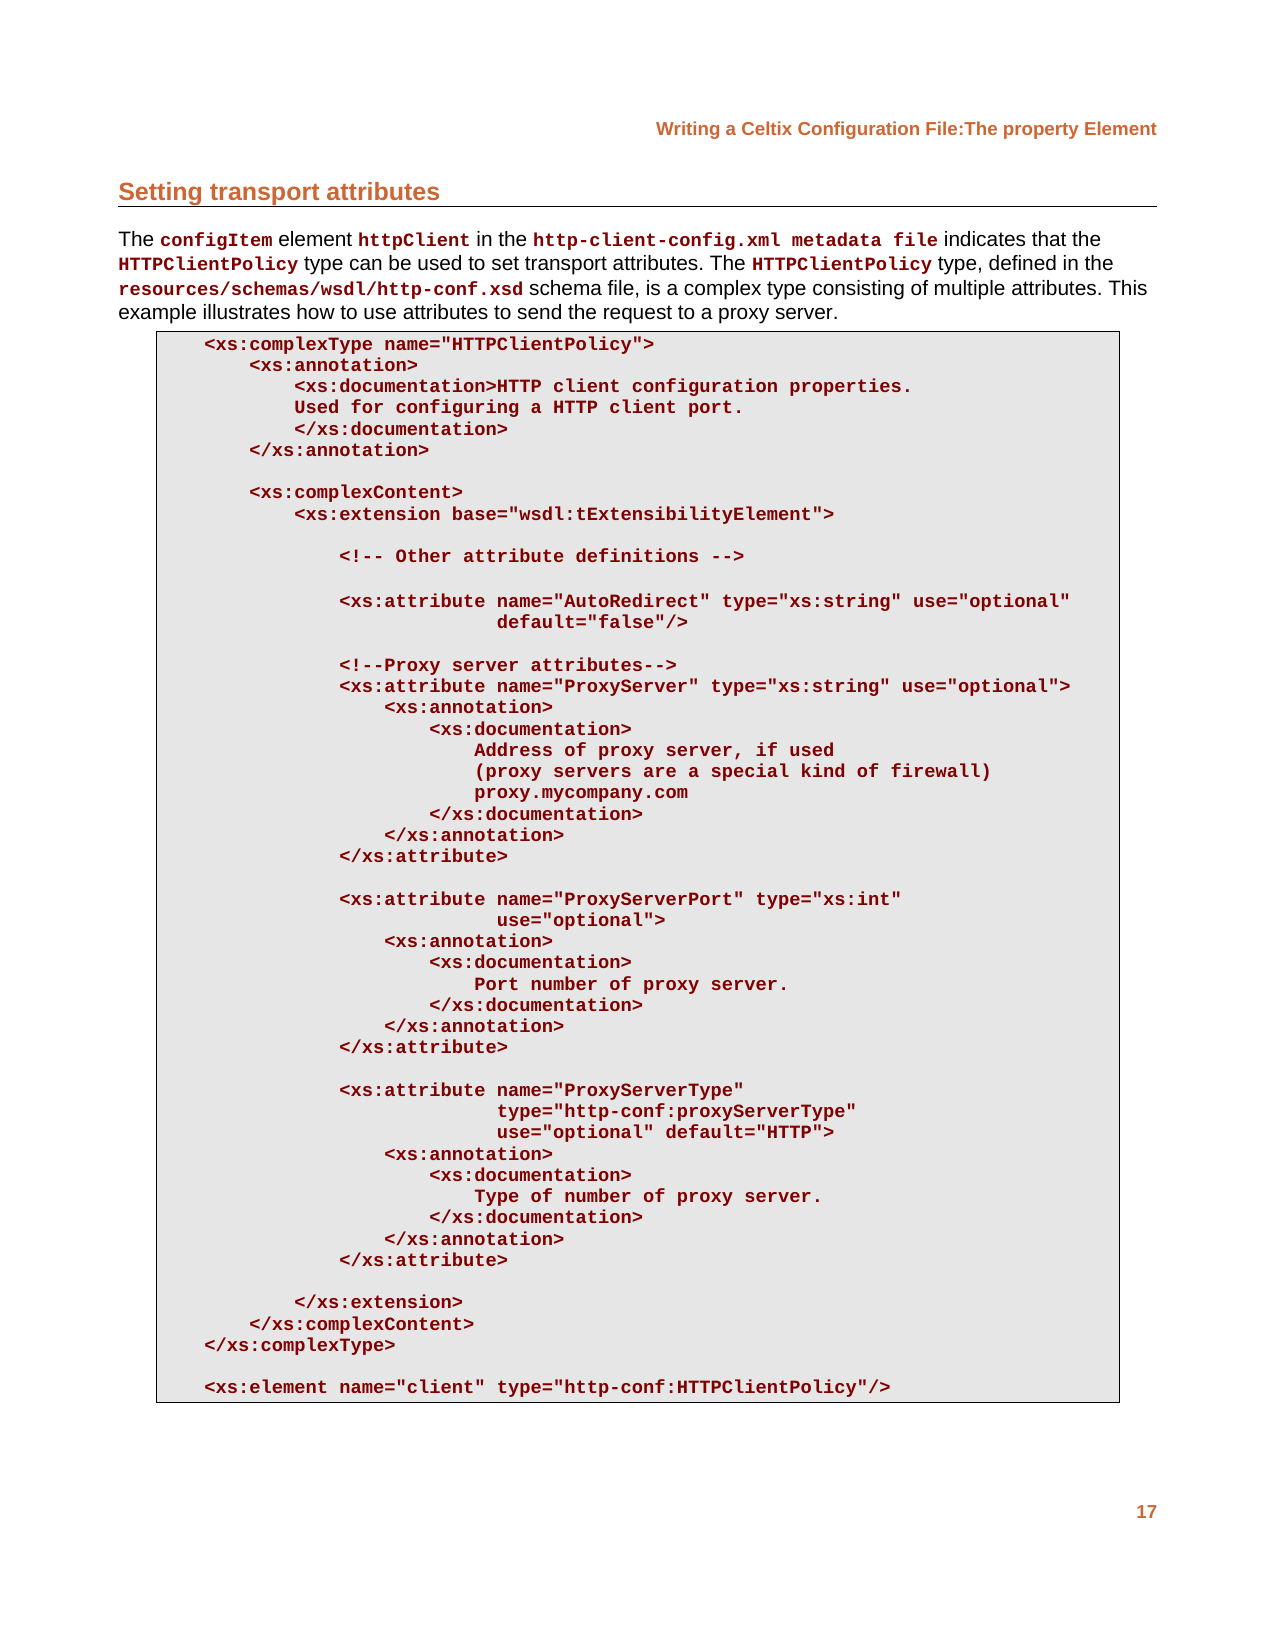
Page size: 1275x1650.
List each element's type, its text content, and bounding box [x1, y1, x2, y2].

text Port number of proxy server. [157, 971, 1119, 992]
text </xs:annotation> [157, 1226, 1119, 1247]
text <xs:complexContent> [157, 480, 1119, 501]
text </xs:annotation> [157, 437, 1119, 459]
text <xs:documentation>HTTP client configuration properties. [157, 374, 1119, 395]
text use="optional" default="HTTP"> [157, 1120, 1119, 1141]
text <xs:annotation> [157, 929, 1119, 950]
text <!--Proxy server attributes--> [157, 652, 1119, 674]
text </xs:documentation> [157, 801, 1119, 822]
text <xs:attribute name="ProxyServer" type="xs:string" use="optional"> [157, 674, 1119, 695]
text </xs:attribute> [157, 1035, 1119, 1056]
text </xs:extension> [157, 1290, 1119, 1311]
text type="http-conf:proxyServerType" [157, 1099, 1119, 1120]
text Address of proxy server, if used [157, 737, 1119, 759]
text <xs:documentation> [157, 950, 1119, 971]
text proxy.mycompany.com [157, 780, 1119, 801]
text <xs:documentation> [157, 716, 1119, 737]
text default="false"/> [157, 610, 1119, 631]
text <xs:complexType name="HTTPClientPolicy"> [157, 332, 1119, 352]
text </xs:annotation> [157, 1014, 1119, 1035]
text <xs:attribute name="ProxyServerPort" type="xs:int" [157, 886, 1119, 907]
text </xs:documentation> [157, 992, 1119, 1014]
text <xs:attribute name="AutoRedirect" type="xs:string" use="optional" [157, 589, 1119, 610]
text </xs:complexType> [157, 1332, 1119, 1354]
text (proxy servers are a special kind of firewall) [157, 759, 1119, 780]
text Type of number of proxy server. [157, 1184, 1119, 1205]
text <xs:annotation> [157, 1141, 1119, 1162]
text </xs:attribute> [157, 844, 1119, 865]
text </xs:annotation> [157, 822, 1119, 844]
text <xs:documentation> [157, 1162, 1119, 1184]
text </xs:complexContent> [157, 1311, 1119, 1332]
text Used for configuring a HTTP client port. [157, 395, 1119, 416]
text </xs:documentation> [157, 416, 1119, 437]
text <!-- Other attribute definitions --> [157, 544, 1119, 565]
text <xs:extension base="wsdl:tExtensibilityElement"> [157, 501, 1119, 522]
text <xs:attribute name="ProxyServerType" [157, 1077, 1119, 1099]
text </xs:attribute> [157, 1247, 1119, 1269]
text The configItem element httpClient in the http-client-config.xml metadata file indicates that the HTTPClientPolicy type can be used to set transport attributes. The HTTPClientPolicy type, defined in the resources/schemas/wsdl/http-conf.xsd schema file, is a complex type consisting of multiple attributes. This example illustrates how to use attributes to send the request to a proxy server. [118, 227, 1157, 324]
text <xs:annotation> [157, 695, 1119, 716]
text </xs:documentation> [157, 1205, 1119, 1226]
text use="optional"> [157, 907, 1119, 929]
text <xs:annotation> [157, 352, 1119, 374]
text Setting transport attributes [118, 178, 1157, 206]
text <xs:element name="client" type="http-conf:HTTPClientPolicy"/> [157, 1375, 1119, 1402]
